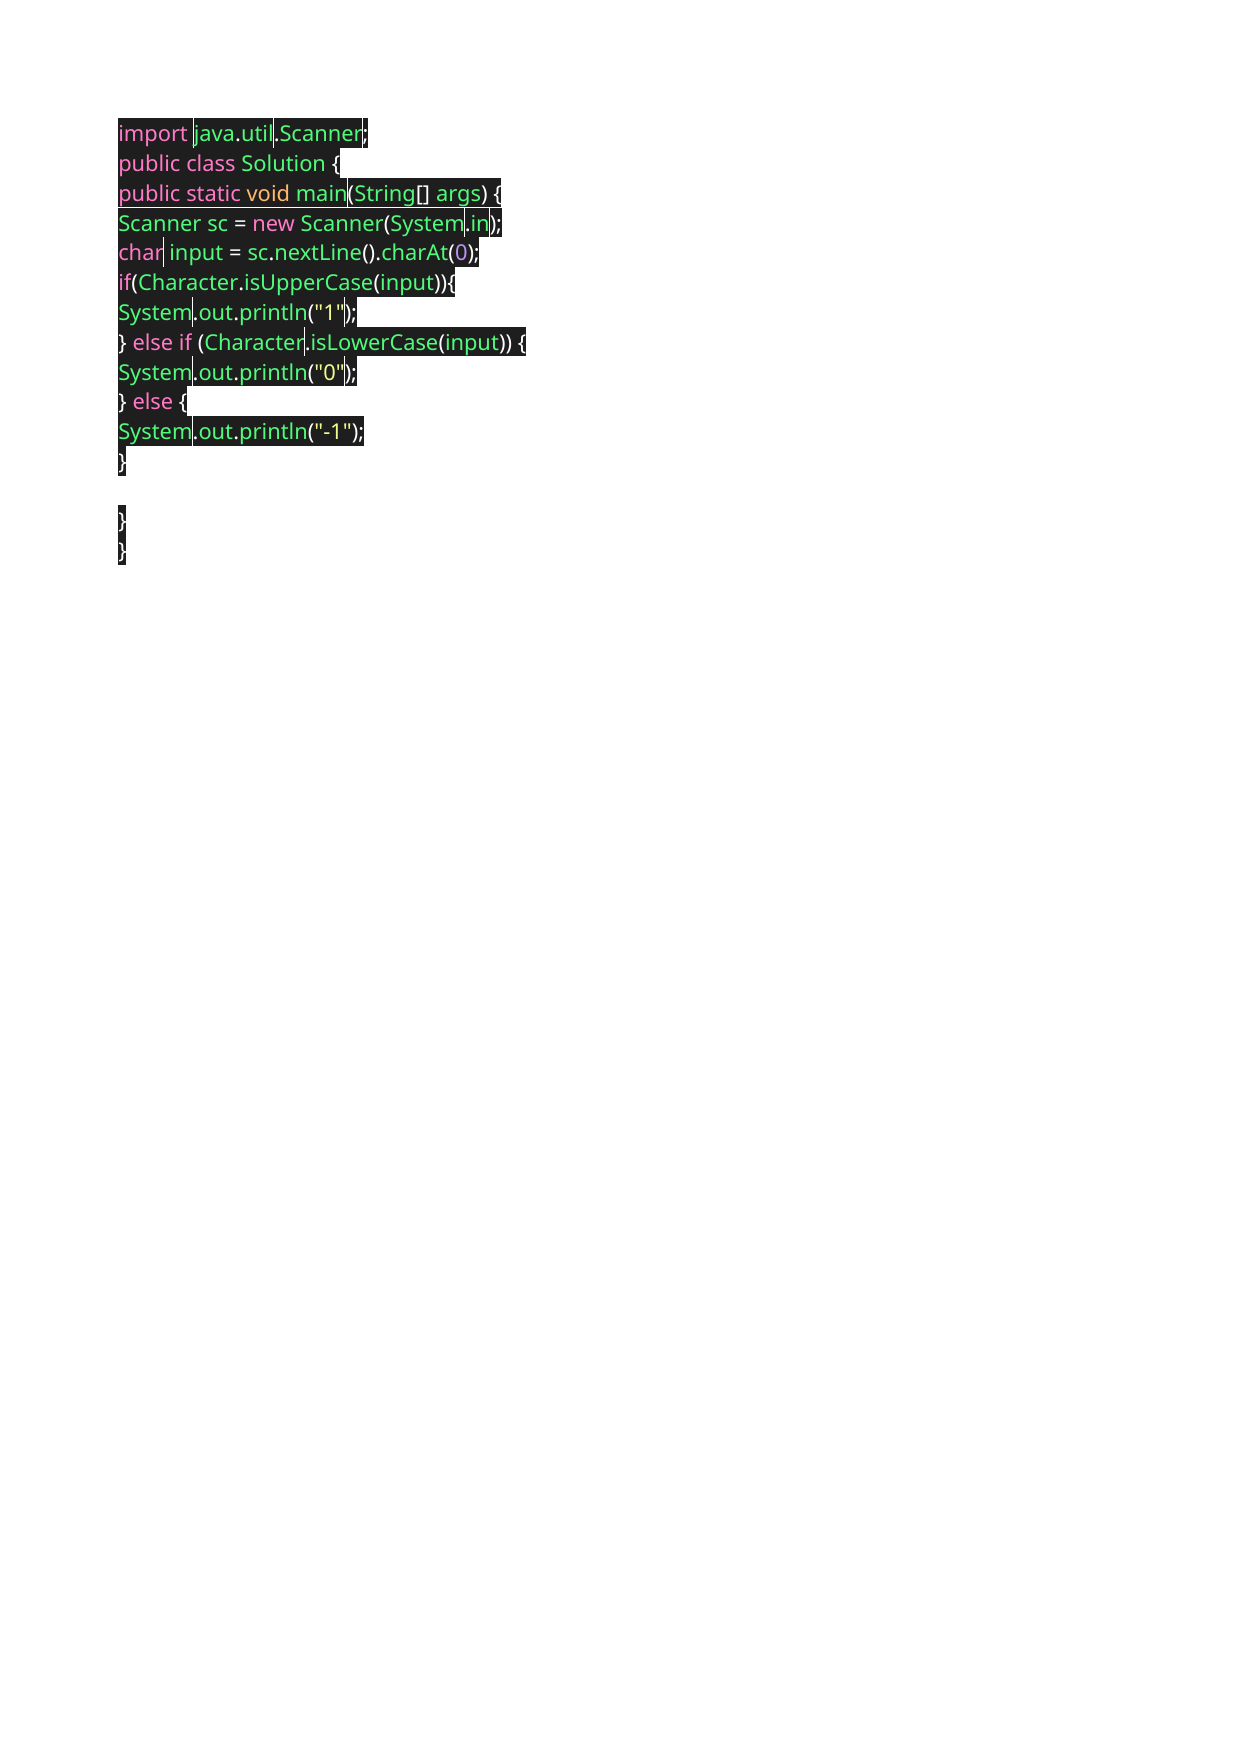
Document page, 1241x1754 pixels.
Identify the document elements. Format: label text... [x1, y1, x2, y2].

text System.out.println("1"); [118, 297, 1122, 327]
text } [118, 535, 1122, 565]
text System.out.println("0"); [118, 356, 1122, 386]
text public static void main(String[] args) { [118, 178, 1122, 207]
text } [118, 446, 1122, 476]
text Scanner sc = new Scanner(System.in); [118, 207, 1122, 237]
text char input = sc.nextLine().charAt(0); [118, 237, 1122, 267]
text if(Character.isUpperCase(input)){ [118, 267, 1122, 297]
text } else { [118, 386, 1122, 416]
text import java.util.Scanner; [118, 118, 1122, 148]
text } else if (Character.isLowerCase(input)) { [118, 327, 1122, 356]
text public class Solution { [118, 148, 1122, 178]
text System.out.println("-1"); [118, 416, 1122, 446]
text } [118, 505, 1122, 535]
